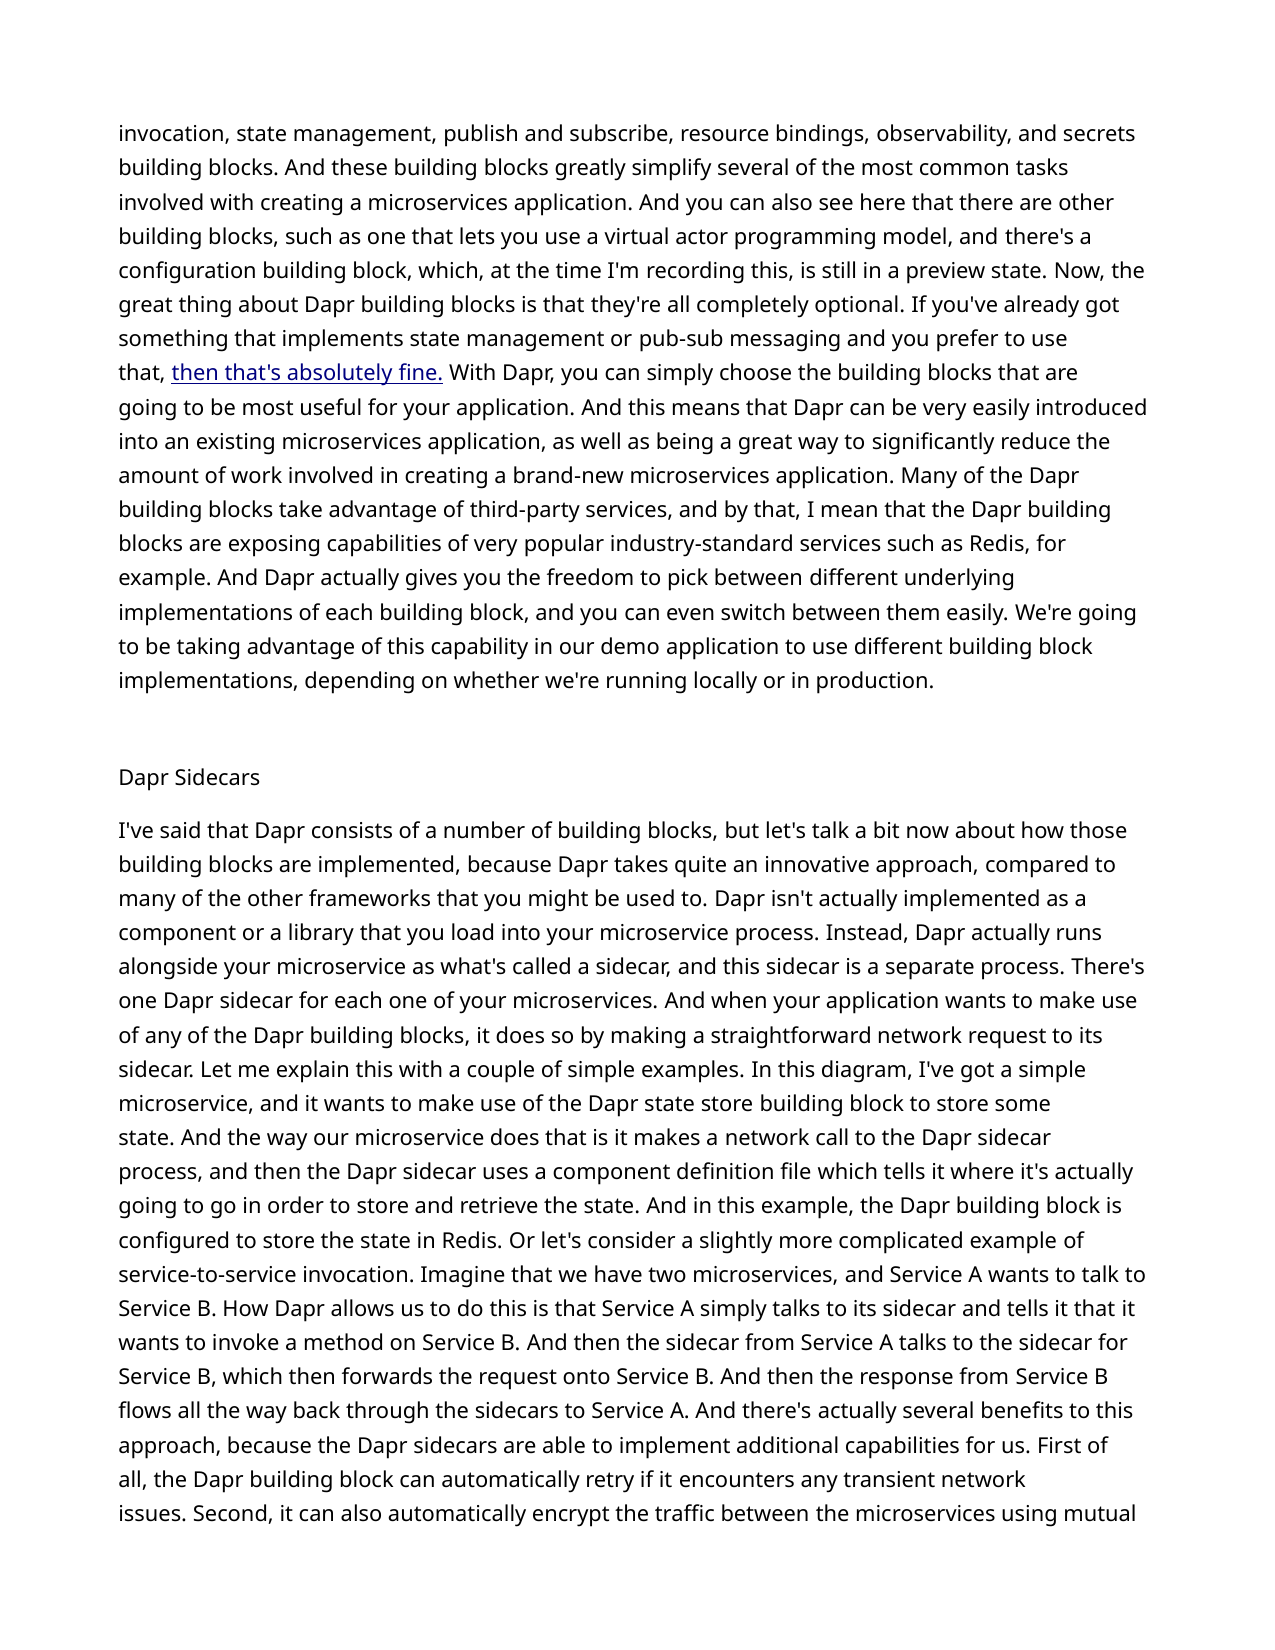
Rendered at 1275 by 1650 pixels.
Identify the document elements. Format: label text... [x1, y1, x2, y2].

text I've said that Dapr consists of a number of building blocks, but let's talk a bit now about how those building blocks are implemented, because Dapr takes quite an innovative approach, compared to many of the other frameworks that you might be used to. Dapr isn't actually implemented as a component or a library that you load into your microservice process. Instead, Dapr actually runs alongside your microservice as what's called a sidecar, and this sidecar is a separate process. There's one Dapr sidecar for each one of your microservices. And when your application wants to make use of any of the Dapr building blocks, it does so by making a straightforward network request to its sidecar. Let me explain this with a couple of simple examples. In this diagram, I've got a simple microservice, and it wants to make use of the Dapr state store building block to store some state. And the way our microservice does that is it makes a network call to the Dapr sidecar process, and then the Dapr sidecar uses a component definition file which tells it where it's actually going to go in order to store and retrieve the state. And in this example, the Dapr building block is configured to store the state in Redis. Or let's consider a slightly more complicated example of service‑to‑service invocation. Imagine that we have two microservices, and Service A wants to talk to Service B. How Dapr allows us to do this is that Service A simply talks to its sidecar and tells it that it wants to invoke a method on Service B. And then the sidecar from Service A talks to the sidecar for Service B, which then forwards the request onto Service B. And then the response from Service B flows all the way back through the sidecars to Service A. And there's actually several benefits to this approach, because the Dapr sidecars are able to implement additional capabilities for us. First of all, the Dapr building block can automatically retry if it encounters any transient network issues. Second, it can also automatically encrypt the traffic between the microservices using mutual [118, 815, 1157, 1528]
text invocation, state management, publish and subscribe, resource bindings, observability, and secrets building blocks. And these building blocks greatly simplify several of the most common tasks involved with creating a microservices application. And you can also see here that there are other building blocks, such as one that lets you use a virtual actor programming model, and there's a configuration building block, which, at the time I'm recording this, is still in a preview state. Now, the great thing about Dapr building blocks is that they're all completely optional. If you've already got something that implements state management or pub‑sub messaging and you prefer to use that, then that's absolutely fine. With Dapr, you can simply choose the building blocks that are going to be most useful for your application. And this means that Dapr can be very easily introduced into an existing microservices application, as well as being a great way to significantly reduce the amount of work involved in creating a brand‑new microservices application. Many of the Dapr building blocks take advantage of third‑party services, and by that, I mean that the Dapr building blocks are exposing capabilities of very popular industry‑standard services such as Redis, for example. And Dapr actually gives you the freedom to pick between different underlying implementations of each building block, and you can even switch between them easily. We're going to be taking advantage of this capability in our demo application to use different building block implementations, depending on whether we're running locally or in production. [118, 118, 1157, 694]
subtitle Dapr Sidecars [118, 761, 1157, 791]
